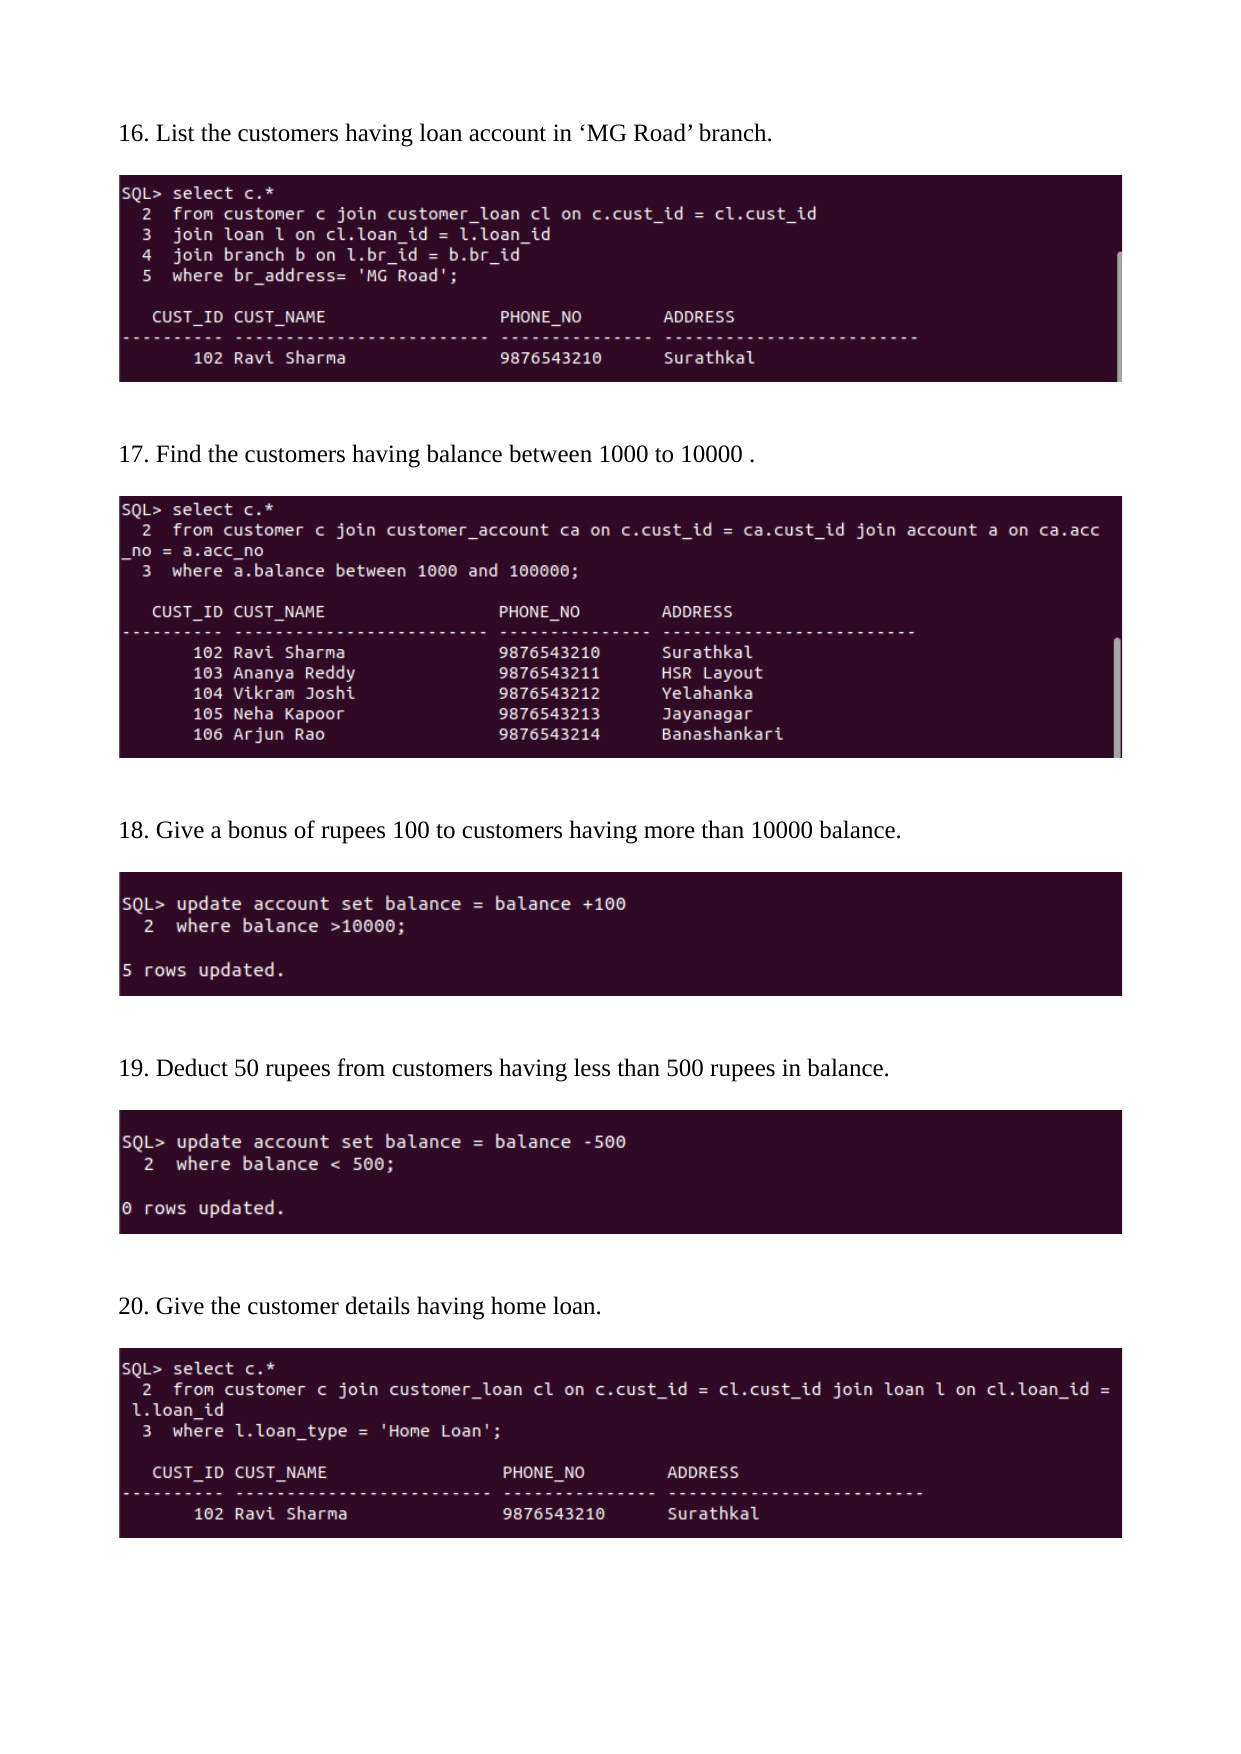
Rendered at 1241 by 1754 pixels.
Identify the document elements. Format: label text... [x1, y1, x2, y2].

picture [118, 496, 1123, 758]
picture [118, 175, 1123, 382]
text 17. Find the customers having balance between 1000 to 10000 . [118, 439, 1122, 467]
picture [118, 1110, 1123, 1234]
picture [118, 872, 1123, 996]
text 20. Give the customer details having home loan. [118, 1291, 1122, 1320]
picture [118, 1348, 1123, 1538]
text 16. List the customers having loan account in ‘MG Road’ branch. [118, 118, 1122, 147]
text 19. Deduct 50 rupees from customers having less than 500 rupees in balance. [118, 1053, 1122, 1082]
text 18. Give a bonus of rupees 100 to customers having more than 10000 balance. [118, 815, 1122, 844]
